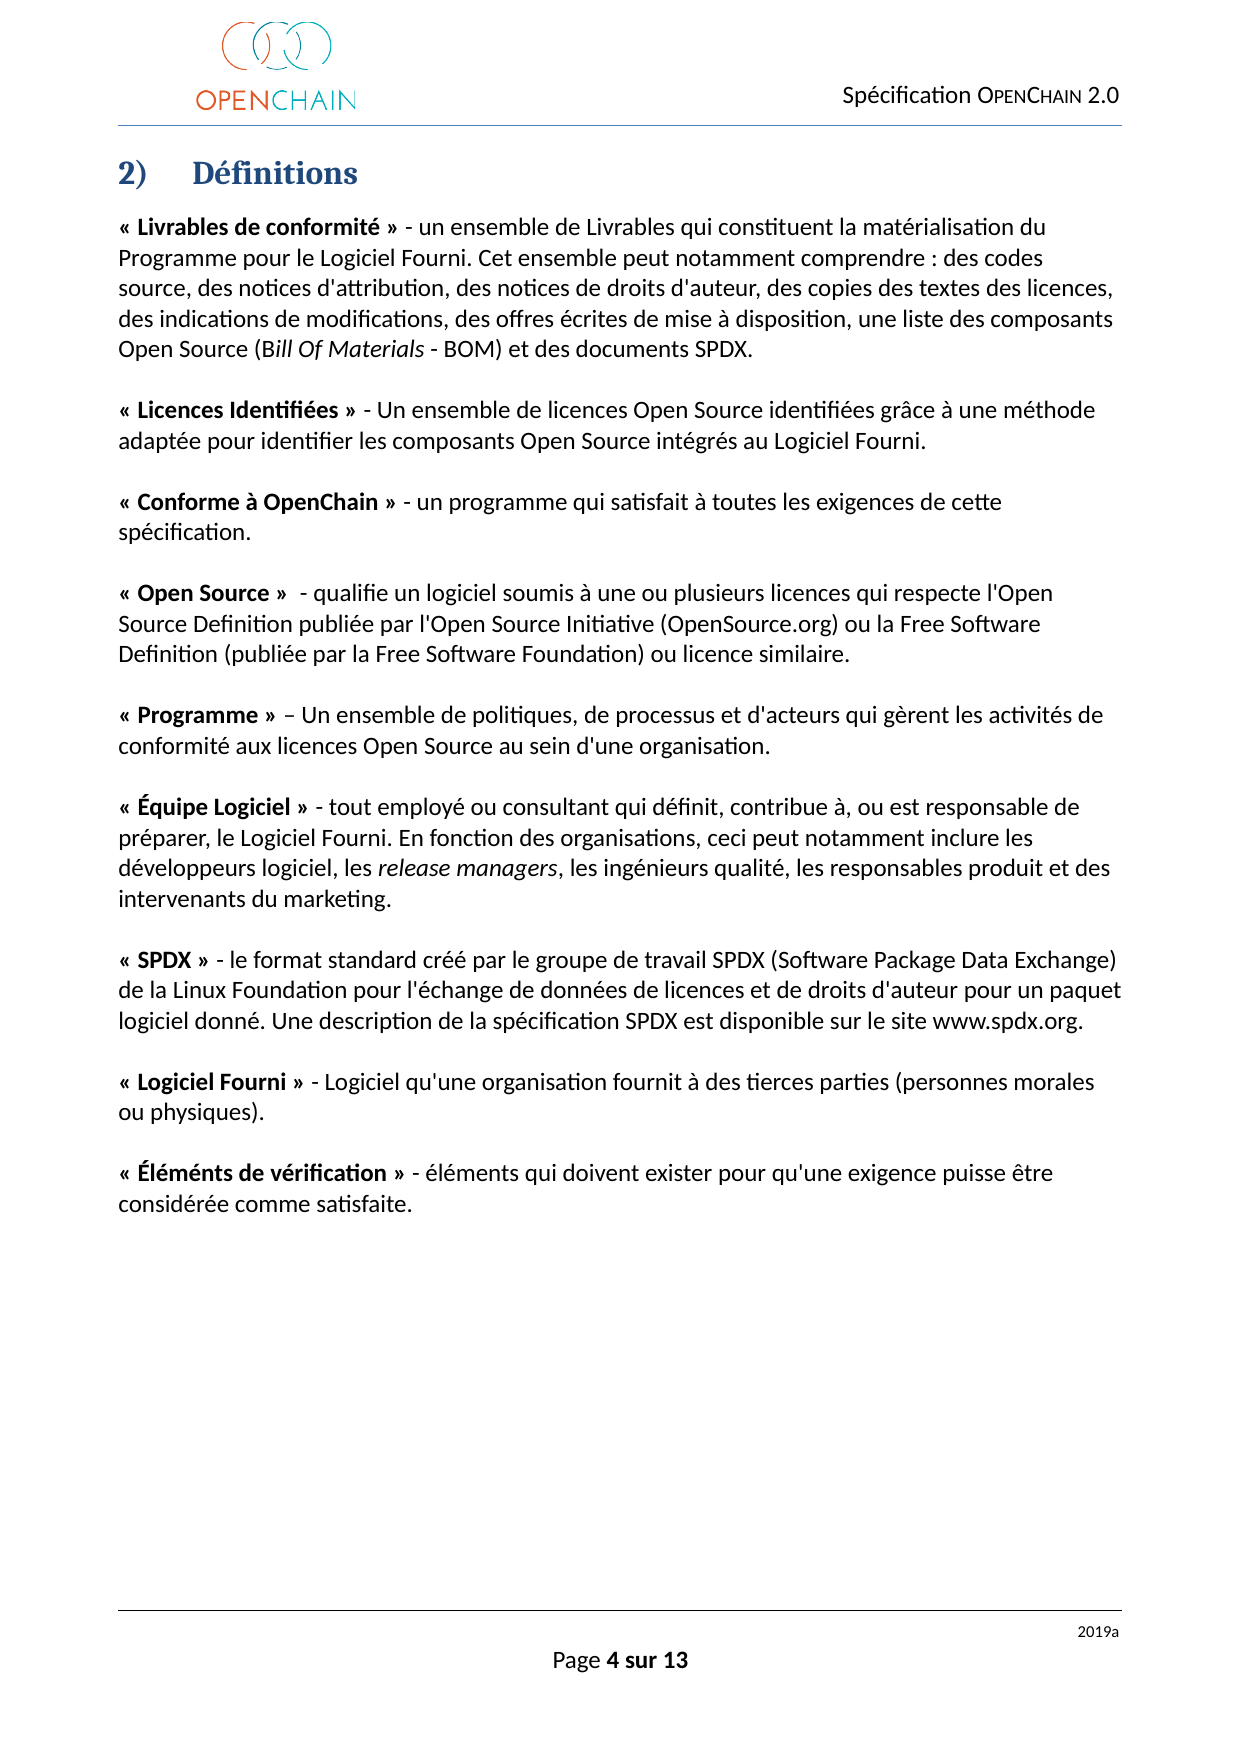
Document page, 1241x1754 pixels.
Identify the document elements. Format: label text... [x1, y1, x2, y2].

subtitle Définitions [118, 154, 1122, 193]
text « Conforme à OpenChain » - un programme qui satisfait à toutes les exigences de cette spécification. [118, 486, 1122, 547]
text « Licences Identifiées » - Un ensemble de licences Open Source identifiées grâce à une méthode adaptée pour identifier les composants Open Source intégrés au Logiciel Fourni. [118, 394, 1122, 455]
text « Équipe Logiciel » - tout employé ou consultant qui définit, contribue à, ou est responsable de préparer, le Logiciel Fourni. En fonction des organisations, ceci peut notamment inclure les développeurs logiciel, les release managers, les ingénieurs qualité, les responsables produit et des intervenants du marketing. [118, 791, 1122, 913]
picture [196, 22, 355, 111]
text « Programme » – Un ensemble de politiques, de processus et d'acteurs qui gèrent les activités de conformité aux licences Open Source au sein d'une organisation. [118, 699, 1122, 761]
text « Open Source » - qualifie un logiciel soumis à une ou plusieurs licences qui respecte l'Open Source Definition publiée par l'Open Source Initiative (OpenSource.org) ou la Free Software Definition (publiée par la Free Software Foundation) ou licence similaire. [118, 577, 1122, 669]
text « Livrables de conformité » - un ensemble de Livrables qui constituent la matérialisation du Programme pour le Logiciel Fourni. Cet ensemble peut notamment comprendre : des codes source, des notices d'attribution, des notices de droits d'auteur, des copies des textes des licences, des indications de modifications, des offres écrites de mise à disposition, une liste des composants Open Source (Bill Of Materials - BOM) et des documents SPDX. [118, 211, 1122, 364]
text « SPDX » - le format standard créé par le groupe de travail SPDX (Software Package Data Exchange) de la Linux Foundation pour l'échange de données de licences et de droits d'auteur pour un paquet logiciel donné. Une description de la spécification SPDX est disponible sur le site www.spdx.org. [118, 944, 1122, 1035]
text « Logiciel Fourni » - Logiciel qu'une organisation fournit à des tierces parties (personnes morales ou physiques). [118, 1066, 1122, 1127]
text « Éléménts de vérification » - éléments qui doivent exister pour qu'une exigence puisse être considérée comme satisfaite. [118, 1157, 1122, 1218]
